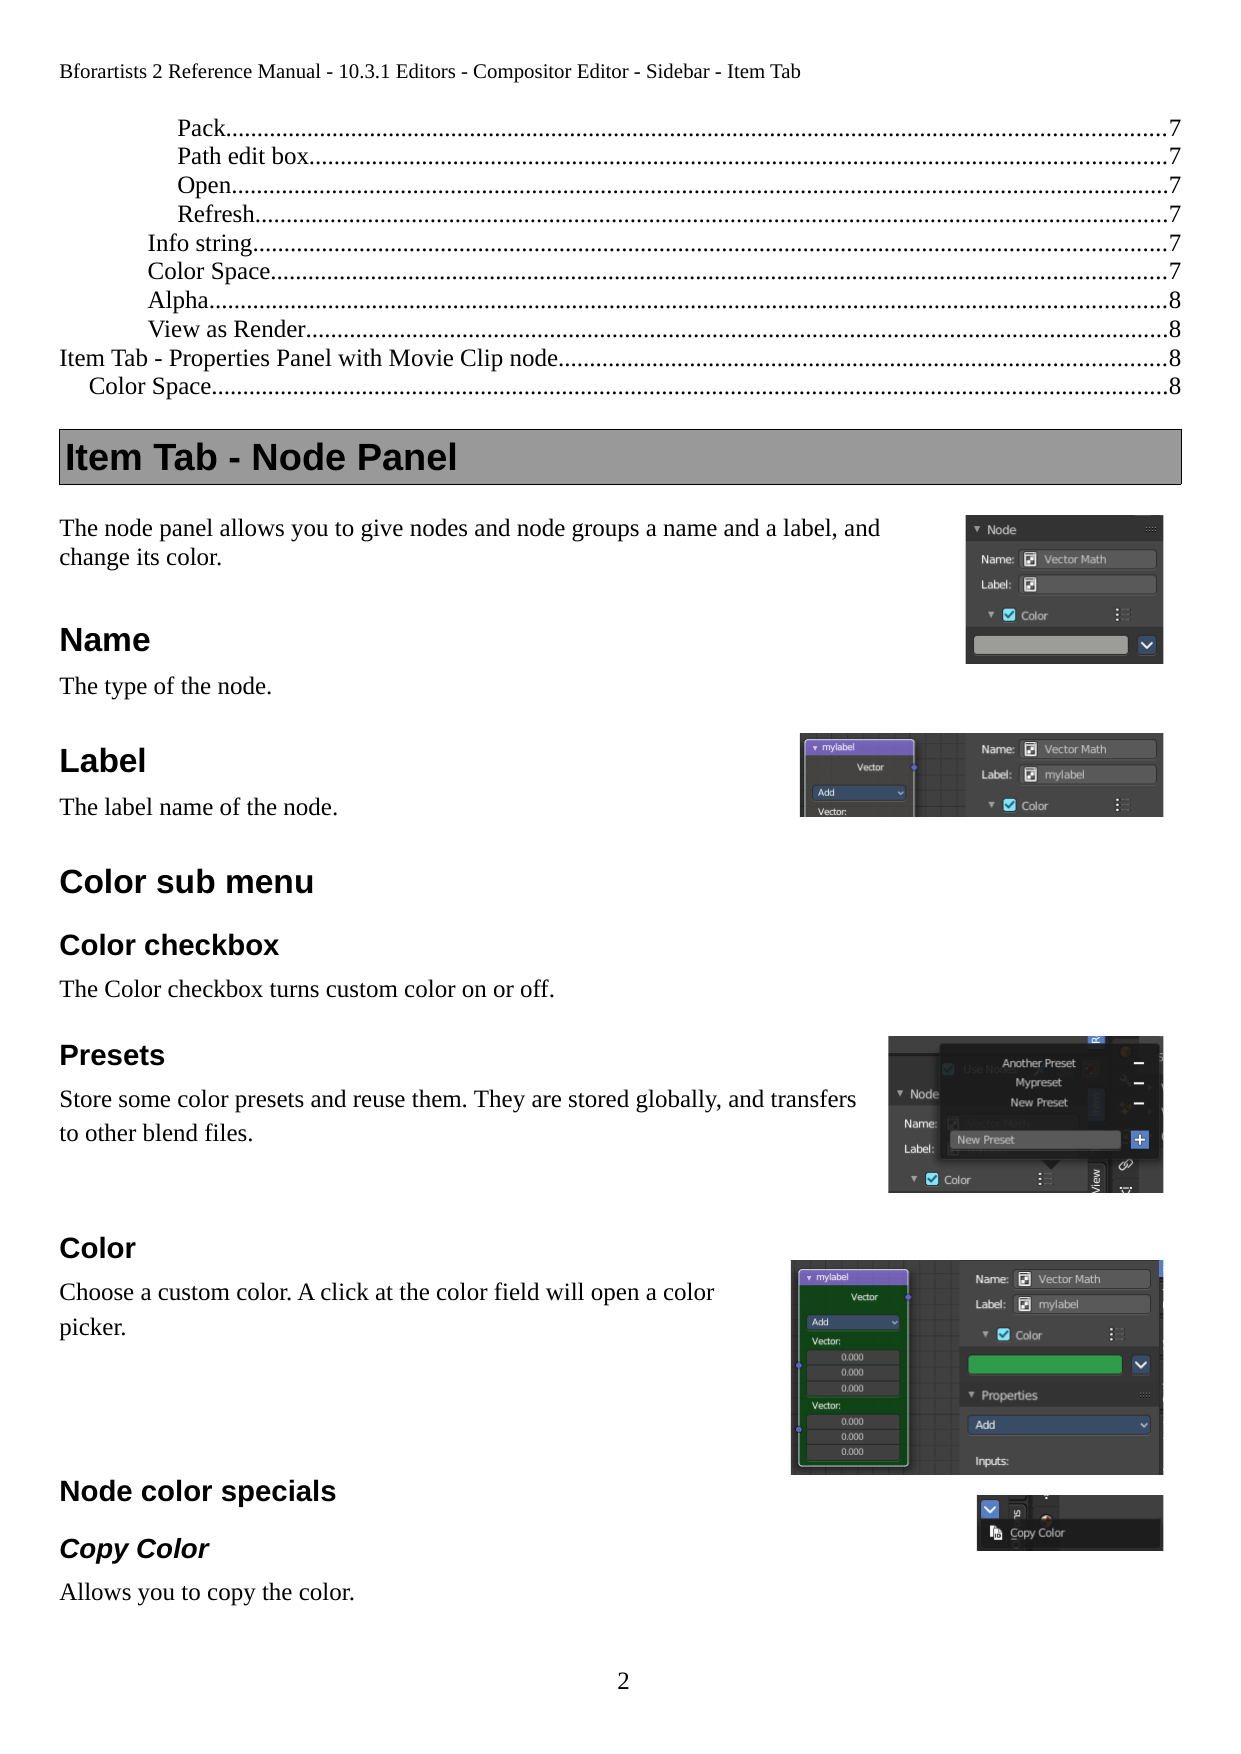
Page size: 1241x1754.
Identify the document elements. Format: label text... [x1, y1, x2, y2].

text Alpha 8 [147, 285, 1181, 314]
subtitle Label [59, 741, 799, 780]
subtitle Color [59, 1231, 1181, 1265]
text Refresh 7 [177, 199, 1181, 228]
subtitle Copy Color [59, 1532, 1181, 1564]
picture [799, 733, 1164, 817]
text Open 7 [177, 170, 1181, 199]
text Allows you to copy the color. [59, 1577, 1181, 1606]
table_header Item Tab - Node Panel [60, 430, 1181, 484]
text The Color checkbox turns custom color on or off. [59, 974, 1181, 1003]
text Item Tab - Properties Panel with Movie Clip node 8 [59, 343, 1181, 371]
subtitle Node color specials [59, 1474, 1181, 1507]
text The node panel allows you to give nodes and node groups a name and a label, and change its color. [59, 513, 1181, 570]
text Color Space 8 [88, 371, 1181, 400]
text View as Render 8 [147, 314, 1181, 343]
subtitle Color checkbox [59, 928, 1181, 962]
text Store some color presets and reuse them. They are stored globally, and transfers to other blend files. [59, 1084, 888, 1147]
subtitle [1164, 1038, 1181, 1071]
text Choose a custom color. A click at the color field will open a color picker. [59, 1277, 790, 1341]
picture [790, 1260, 1164, 1475]
subtitle [1164, 741, 1181, 780]
subtitle [1164, 620, 1181, 659]
picture [976, 1495, 1164, 1551]
picture [888, 1036, 1164, 1193]
text Info string 7 [147, 228, 1181, 256]
text The type of the node. [59, 671, 1181, 700]
subtitle Name [59, 620, 965, 659]
text Color Space 7 [147, 256, 1181, 285]
picture [965, 515, 1164, 664]
text Path edit box 7 [177, 141, 1181, 170]
subtitle Color sub menu [59, 862, 1181, 901]
text The label name of the node. [59, 792, 1181, 821]
text Pack 7 [177, 113, 1181, 141]
subtitle Presets [59, 1038, 888, 1071]
